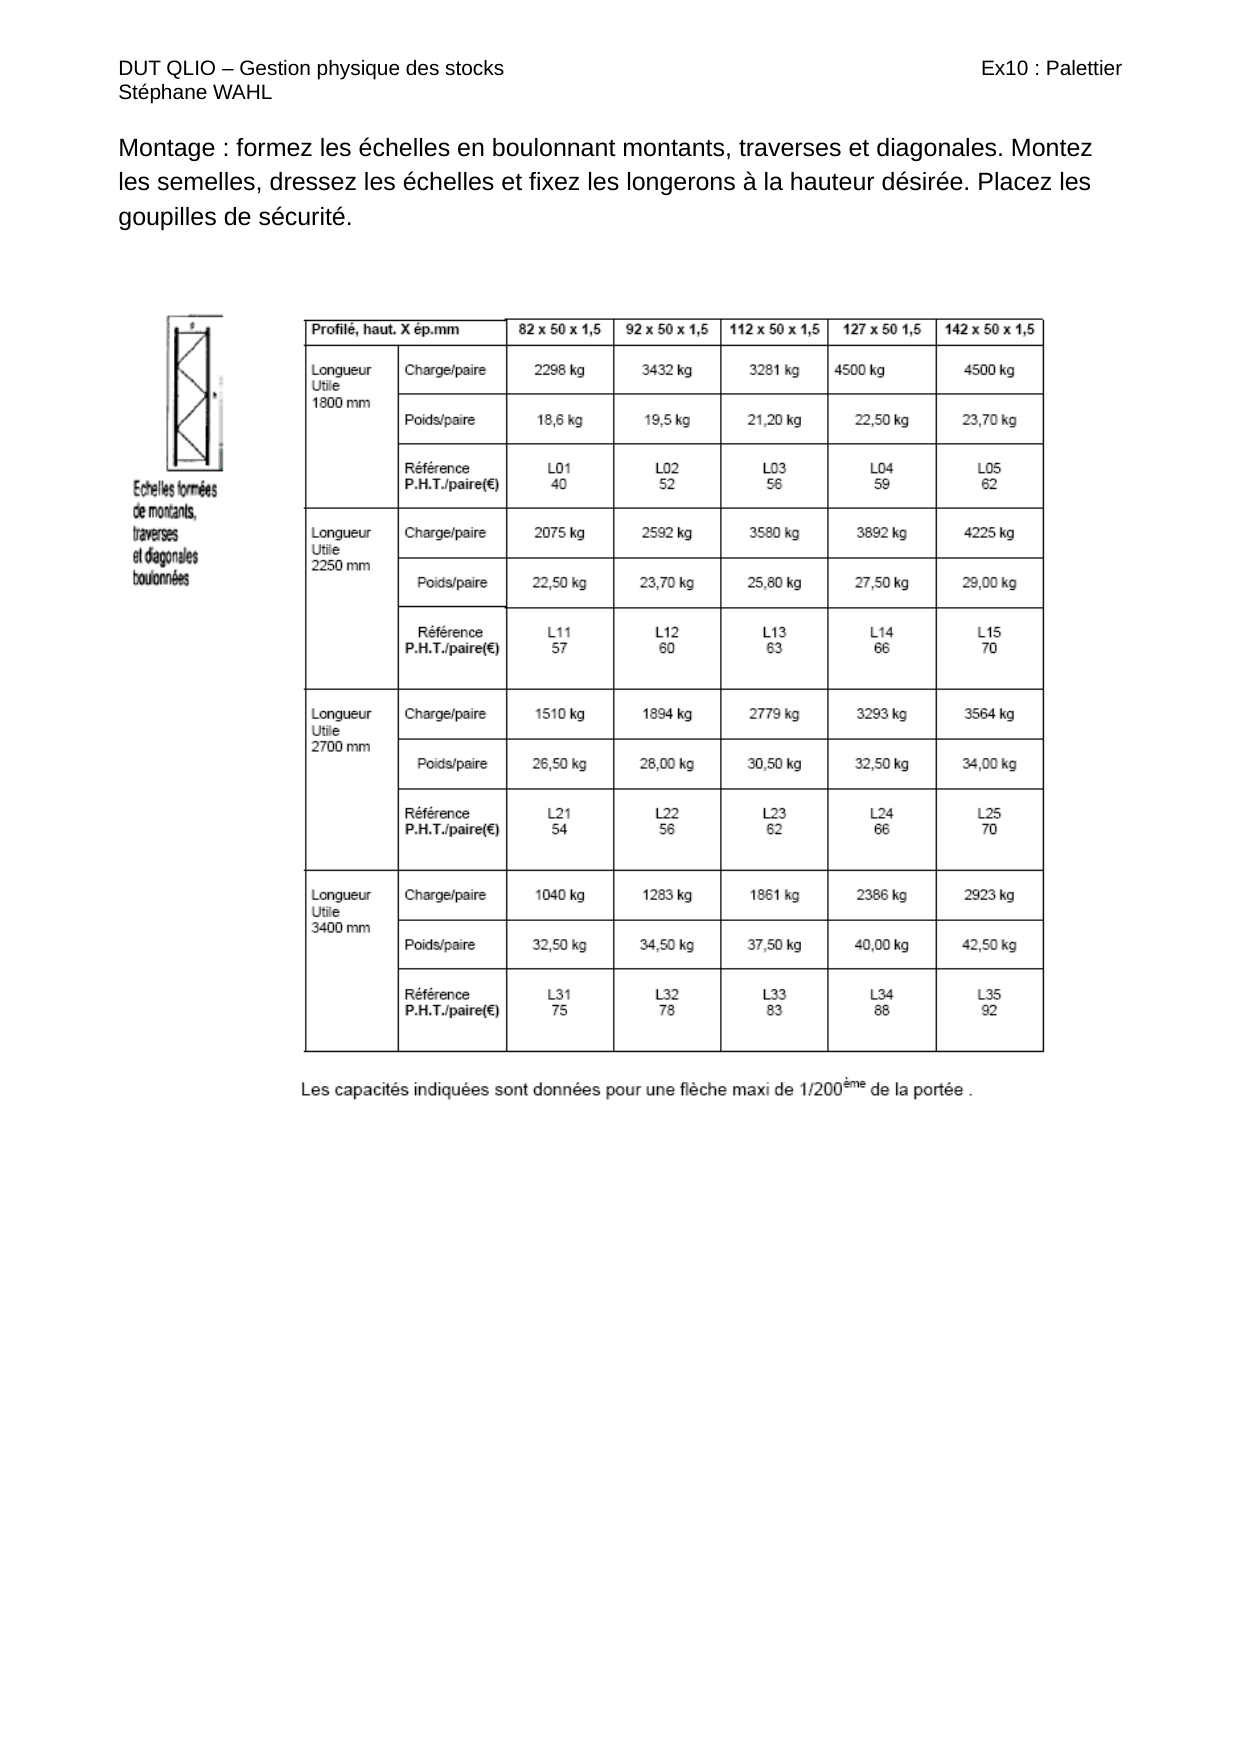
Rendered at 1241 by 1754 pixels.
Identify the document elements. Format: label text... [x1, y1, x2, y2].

text Montage : formez les échelles en boulonnant montants, traverses et diagonales. Montez les semelles, dressez les échelles et fixez les longerons à la hauteur désirée. Placez les goupilles de sécurité. [118, 133, 1122, 231]
